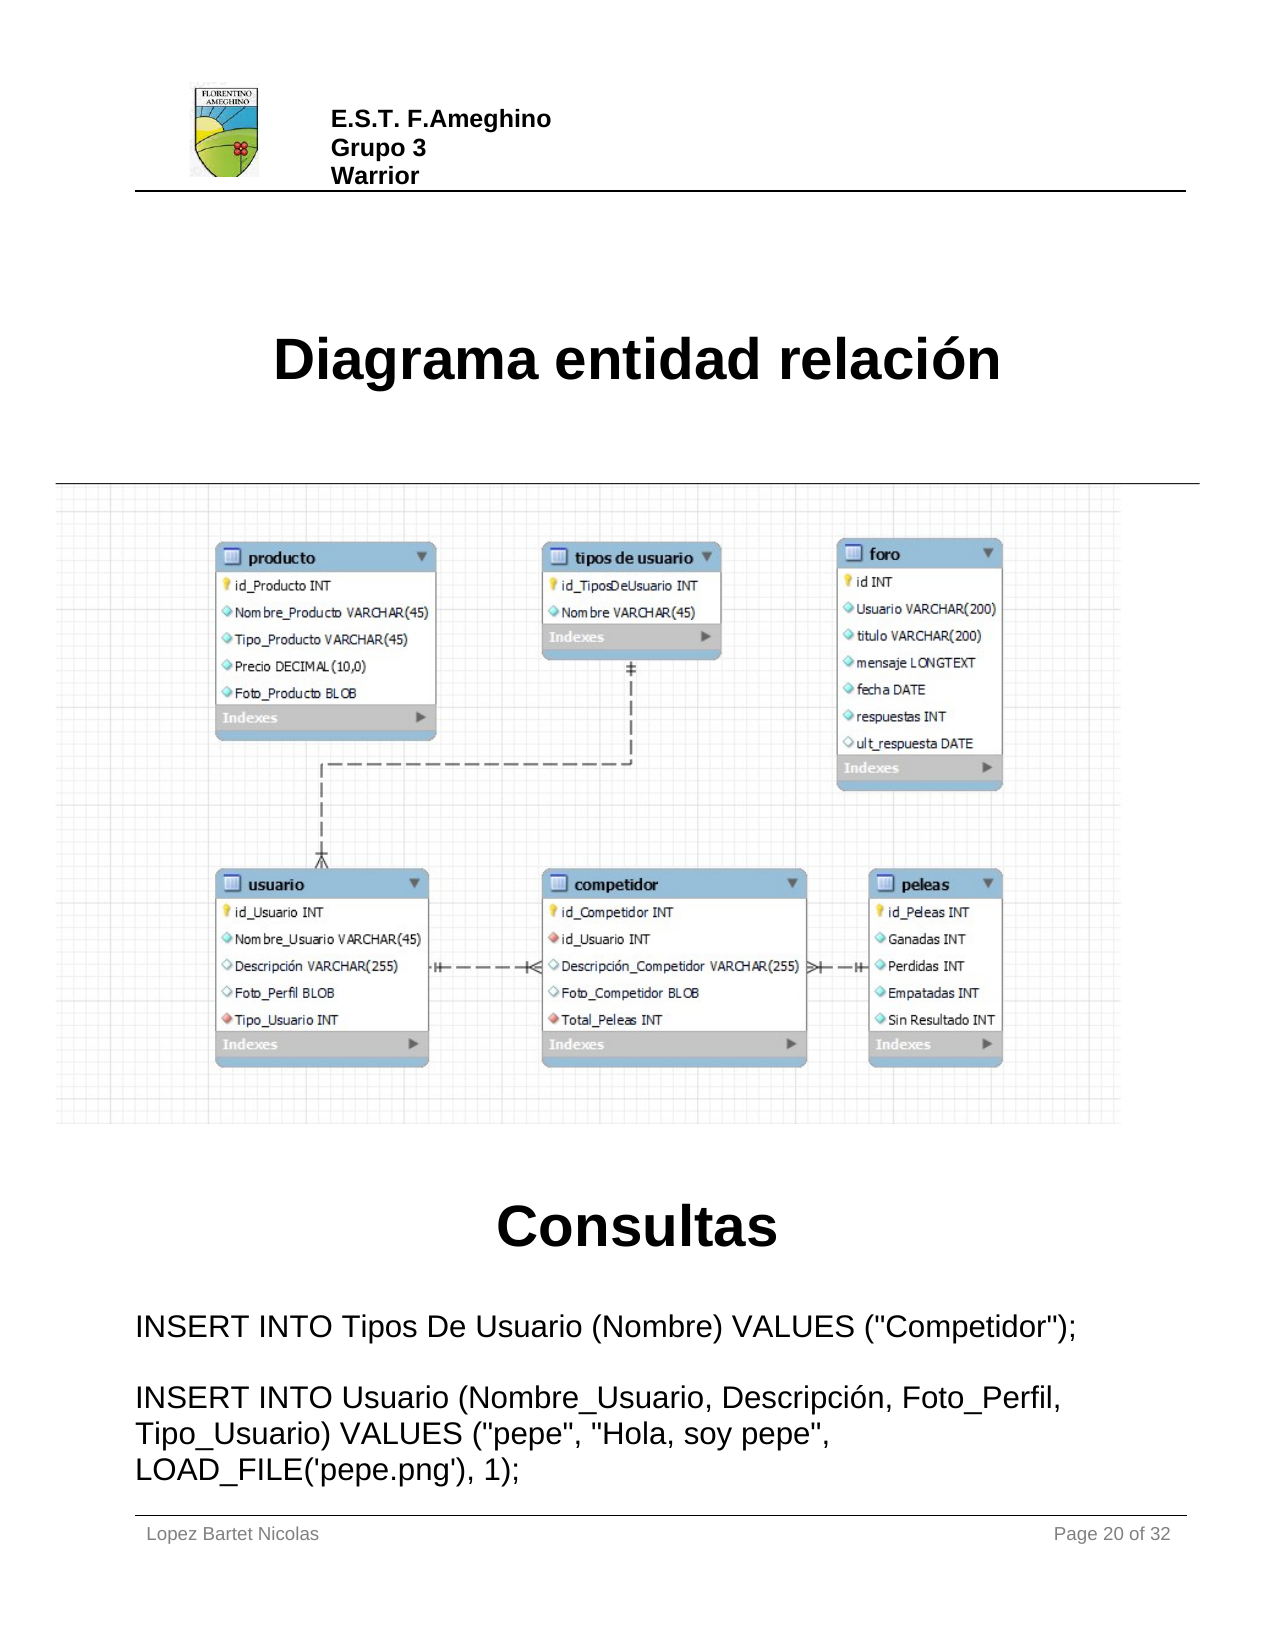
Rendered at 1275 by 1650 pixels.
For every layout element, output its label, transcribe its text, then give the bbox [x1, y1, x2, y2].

title Diagrama entidad relación [135, 324, 1140, 391]
title Consultas [135, 1192, 1140, 1259]
text INSERT INTO Tipos De Usuario (Nombre) VALUES ("Competidor"); INSERT INTO Usuario (Nombre_Usuario, Descripción, Foto_Perfil, Tipo_Usuario) VALUES ("pepe", "Hola, soy pepe", LOAD_FILE('pepe.png'), 1); [135, 1308, 1140, 1487]
picture [189, 82, 260, 177]
picture [55, 483, 1200, 1124]
